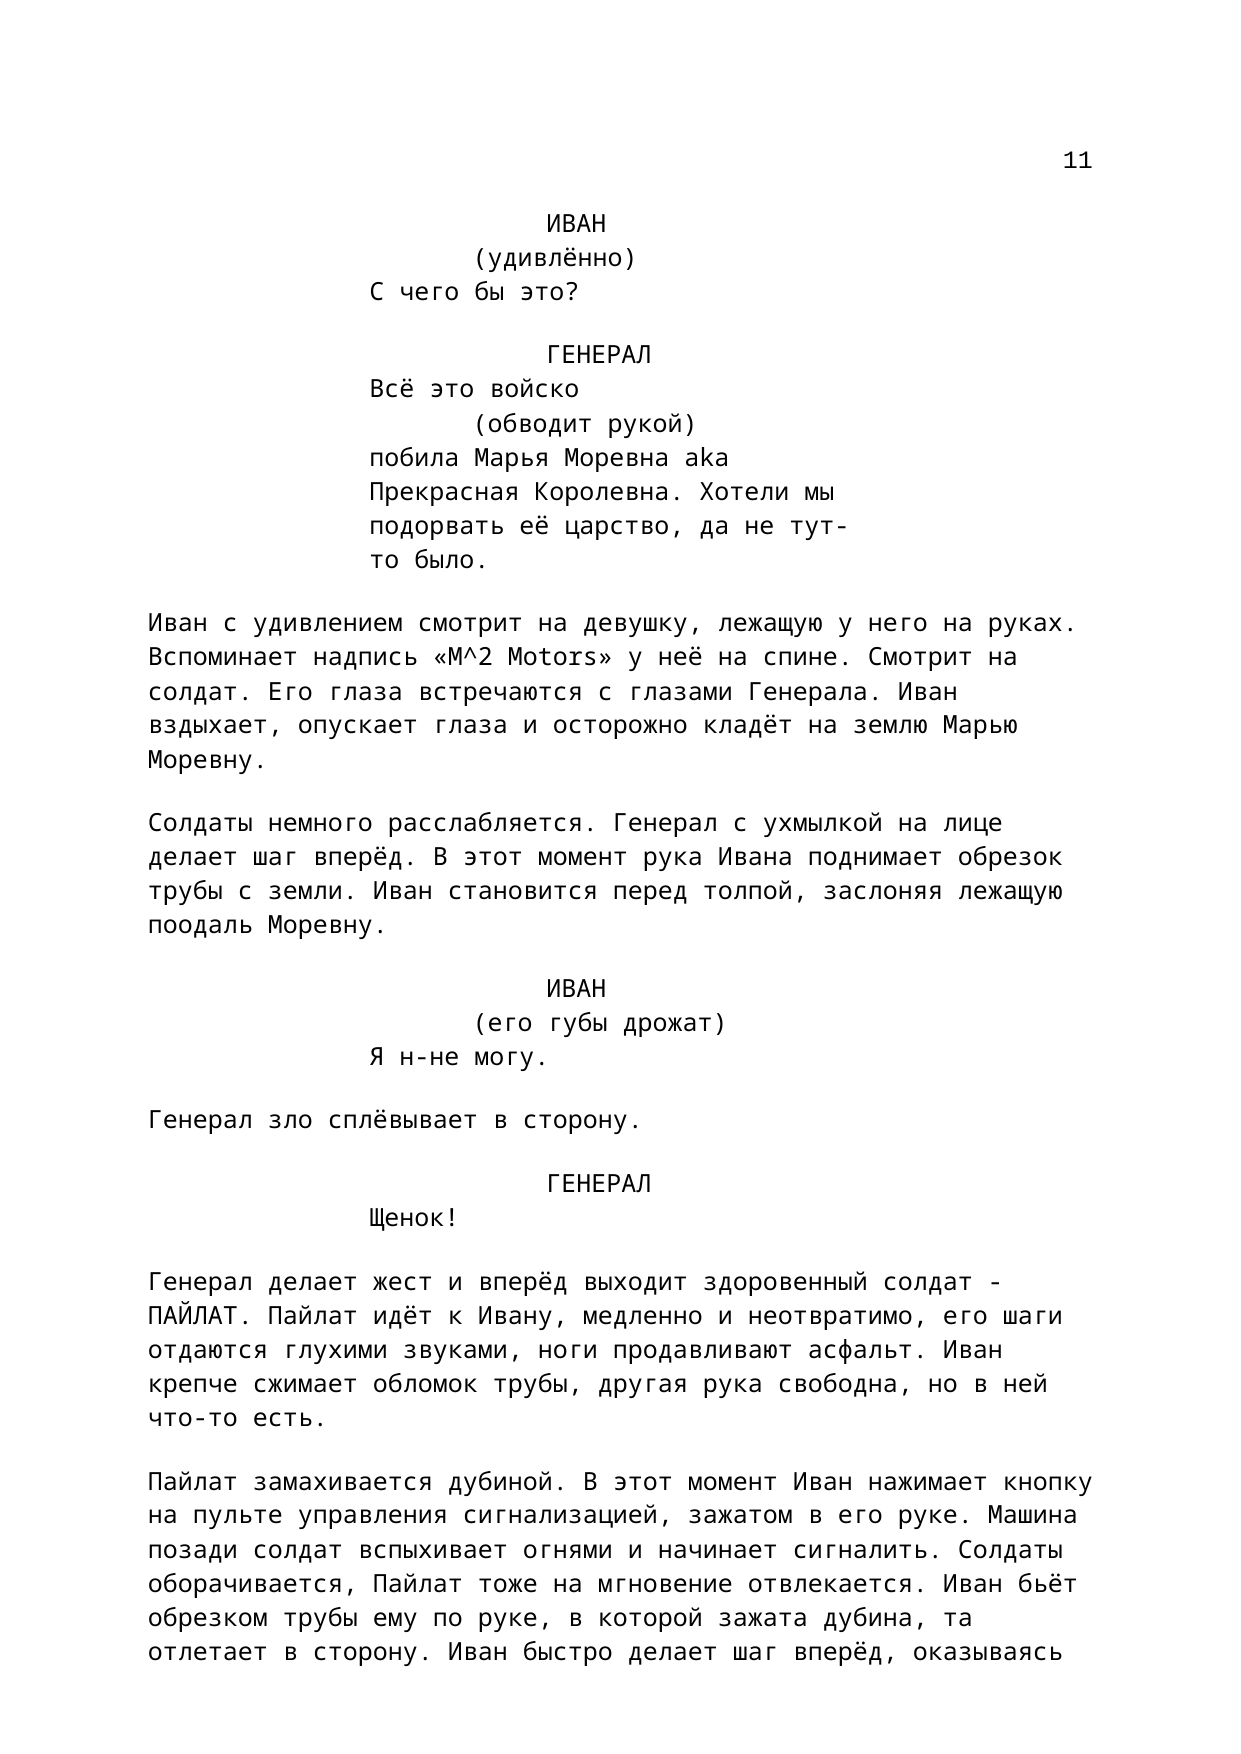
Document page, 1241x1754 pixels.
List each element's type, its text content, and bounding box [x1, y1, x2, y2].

text Щенок! [369, 1200, 871, 1234]
text Генерал зло сплёвывает в сторону. [148, 1102, 1093, 1136]
text Солдаты немного расслабляется. Генерал с ухмылкой на лице делает шаг вперёд. В этот момент рука Ивана поднимает обрезок трубы с земли. Иван становится перед толпой, заслоняя лежащую поодаль Моревну. [148, 805, 1093, 941]
text С чего бы это? [369, 273, 871, 308]
text Иван с удивлением смотрит на девушку, лежащую у него на руках. Вспоминает надпись «M^2 Motors» у неё на спине. Смотрит на солдат. Его глаза встречаются с глазами Генерала. Иван вздыхает, опускает глаза и осторожно кладёт на землю Марью Моревну. [148, 605, 1093, 775]
text Всё это войско [369, 371, 871, 405]
text Генерал делает жест и вперёд выходит здоровенный солдат - ПАЙЛАТ. Пайлат идёт к Ивану, медленно и неотвратимо, его шаги отдаются глухими звуками, ноги продавливают асфальт. Иван крепче сжимает обломок трубы, другая рука свободна, но в ней что-то есть. [148, 1263, 1093, 1434]
text Я н-не могу. [369, 1039, 871, 1073]
text ГЕНЕРАЛ [546, 337, 1093, 371]
text (обводит рукой) [472, 405, 871, 439]
text (его губы дрожат) [472, 1004, 871, 1039]
text (удивлённо) [472, 239, 871, 273]
text ГЕНЕРАЛ [546, 1166, 1093, 1200]
text ИВАН [546, 971, 1093, 1004]
text побила Марья Моревна aka Прекрасная Королевна. Хотели мы подорвать её царство, да не тут-то было. [369, 439, 871, 576]
text Пайлат замахивается дубиной. В этот момент Иван нажимает кнопку на пульте управления сигнализацией, зажатом в его руке. Машина позади солдат вспыхивает огнями и начинает сигналить. Солдаты оборачивается, Пайлат тоже на мгновение отвлекается. Иван бьёт обрезком трубы ему по руке, в которой зажата дубина, та отлетает в сторону. Иван быстро делает шаг вперёд, оказываясь [148, 1463, 1093, 1667]
text ИВАН [546, 205, 1093, 239]
